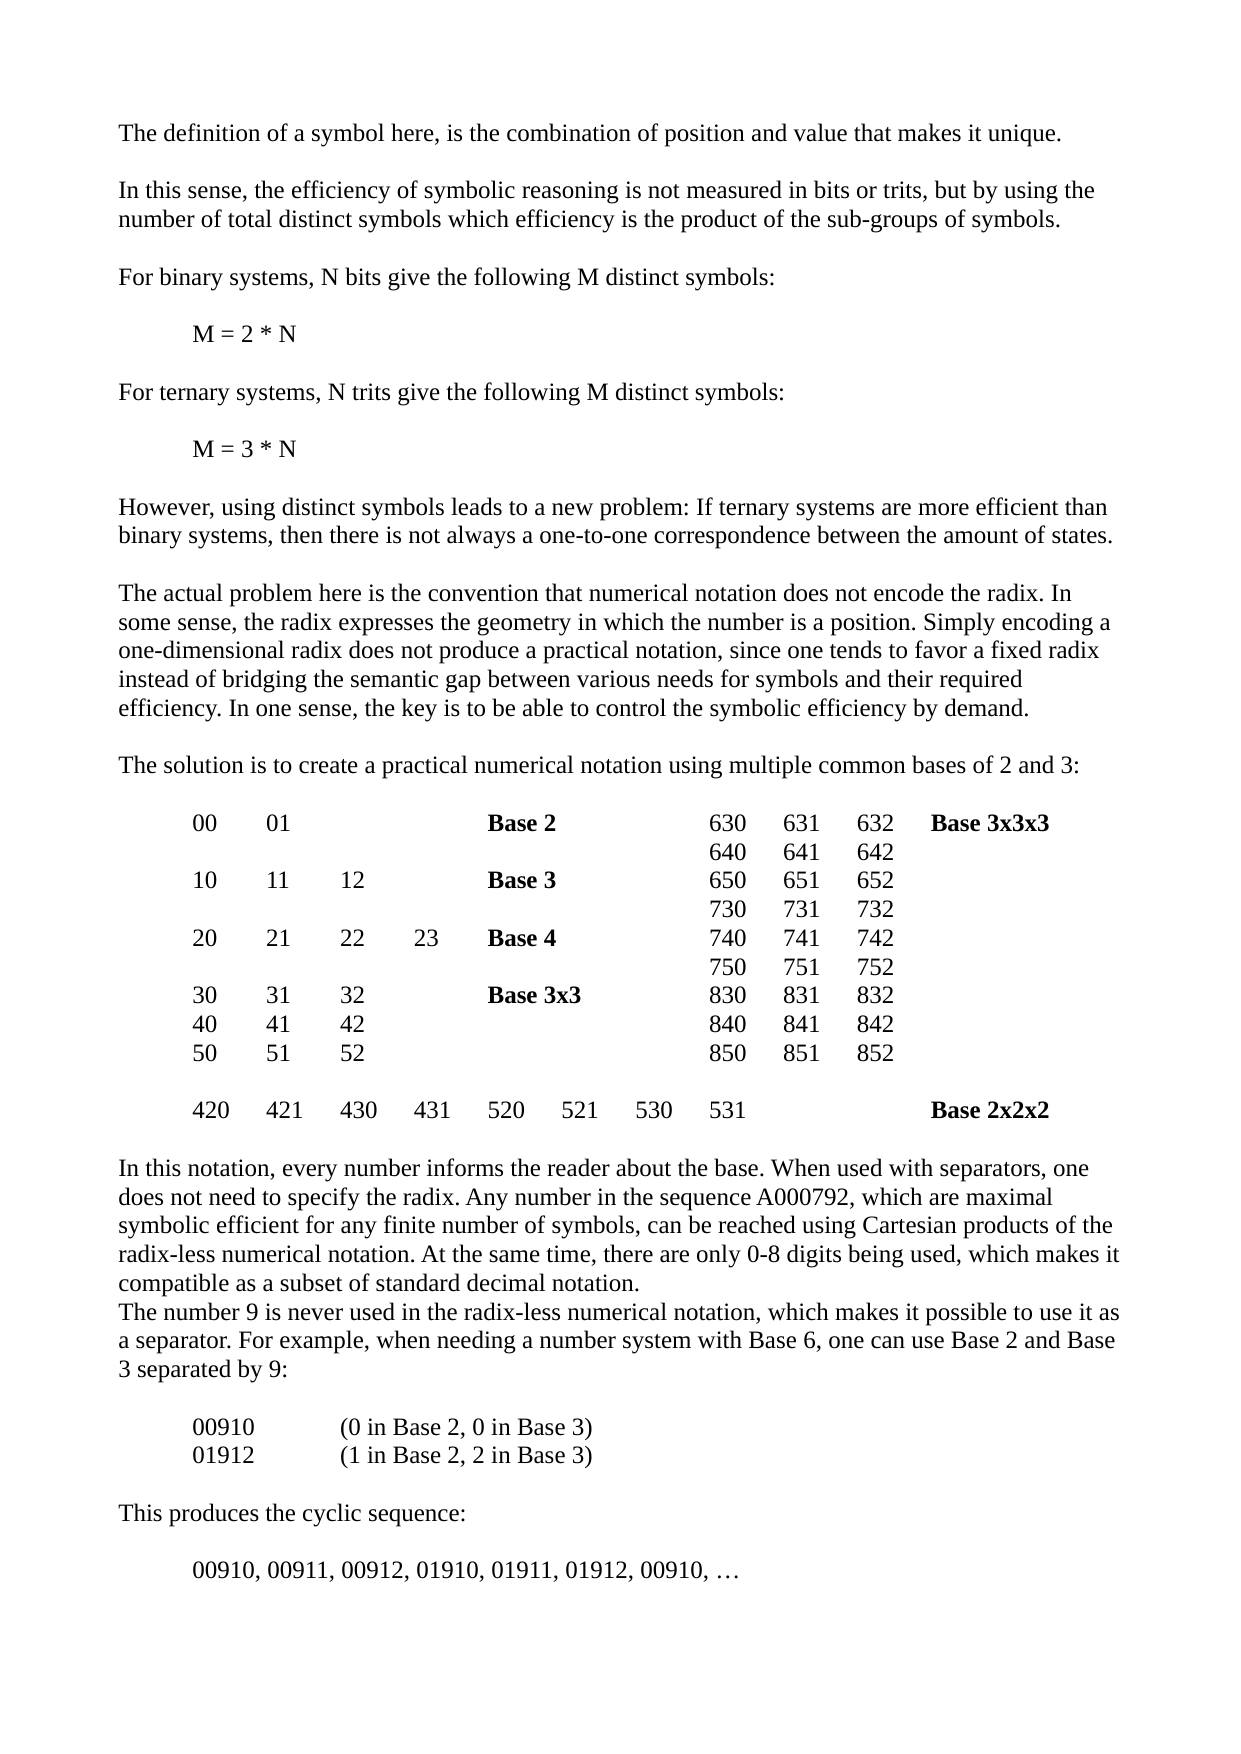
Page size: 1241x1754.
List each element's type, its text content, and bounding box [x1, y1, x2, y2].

text 01912 (1 in Base 2, 2 in Base 3) [118, 1441, 1122, 1469]
text For binary systems, N bits give the following M distinct symbols: [118, 262, 1122, 291]
text In this sense, the efficiency of symbolic reasoning is not measured in bits or trits, but by using the number of total distinct symbols which efficiency is the product of the sub-groups of symbols. [118, 176, 1122, 233]
text 20 21 22 23 Base 4 740 741 742 [118, 923, 1122, 952]
text 00910 (0 in Base 2, 0 in Base 3) [118, 1412, 1122, 1441]
text 00910, 00911, 00912, 01910, 01911, 01912, 00910, … [118, 1556, 1122, 1584]
text 420 421 430 431 520 521 530 531 Base 2x2x2 [118, 1096, 1122, 1124]
text The number 9 is never used in the radix-less numerical notation, which makes it possible to use it as a separator. For example, when needing a number system with Base 6, one can use Base 2 and Base 3 separated by 9: [118, 1297, 1122, 1383]
text 640 641 642 [118, 837, 1122, 866]
text 40 41 42 840 841 842 [118, 1009, 1122, 1038]
text The actual problem here is the convention that numerical notation does not encode the radix. In some sense, the radix expresses the geometry in which the number is a position. Simply encoding a one-dimensional radix does not produce a practical notation, since one tends to favor a fixed radix instead of bridging the semantic gap between various needs for symbols and their required efficiency. In one sense, the key is to be able to control the symbolic efficiency by demand. [118, 578, 1122, 722]
text The solution is to create a practical numerical notation using multiple common bases of 2 and 3: [118, 751, 1122, 779]
text 50 51 52 850 851 852 [118, 1038, 1122, 1067]
text The definition of a symbol here, is the combination of position and value that makes it unique. [118, 118, 1122, 147]
text M = 3 * N [118, 434, 1122, 463]
text For ternary systems, N trits give the following M distinct symbols: [118, 377, 1122, 406]
text This produces the cyclic sequence: [118, 1498, 1122, 1527]
text M = 2 * N [118, 319, 1122, 348]
text However, using distinct symbols leads to a new problem: If ternary systems are more efficient than binary systems, then there is not always a one-to-one correspondence between the amount of states. [118, 492, 1122, 549]
text 10 11 12 Base 3 650 651 652 [118, 866, 1122, 894]
text 00 01 Base 2 630 631 632 Base 3x3x3 [118, 808, 1122, 837]
text 750 751 752 [118, 952, 1122, 981]
text 30 31 32 Base 3x3 830 831 832 [118, 981, 1122, 1009]
text 730 731 732 [118, 894, 1122, 923]
text In this notation, every number informs the reader about the base. When used with separators, one does not need to specify the radix. Any number in the sequence A000792, which are maximal symbolic efficient for any finite number of symbols, can be reached using Cartesian products of the radix-less numerical notation. At the same time, there are only 0-8 digits being used, which makes it compatible as a subset of standard decimal notation. [118, 1153, 1122, 1297]
